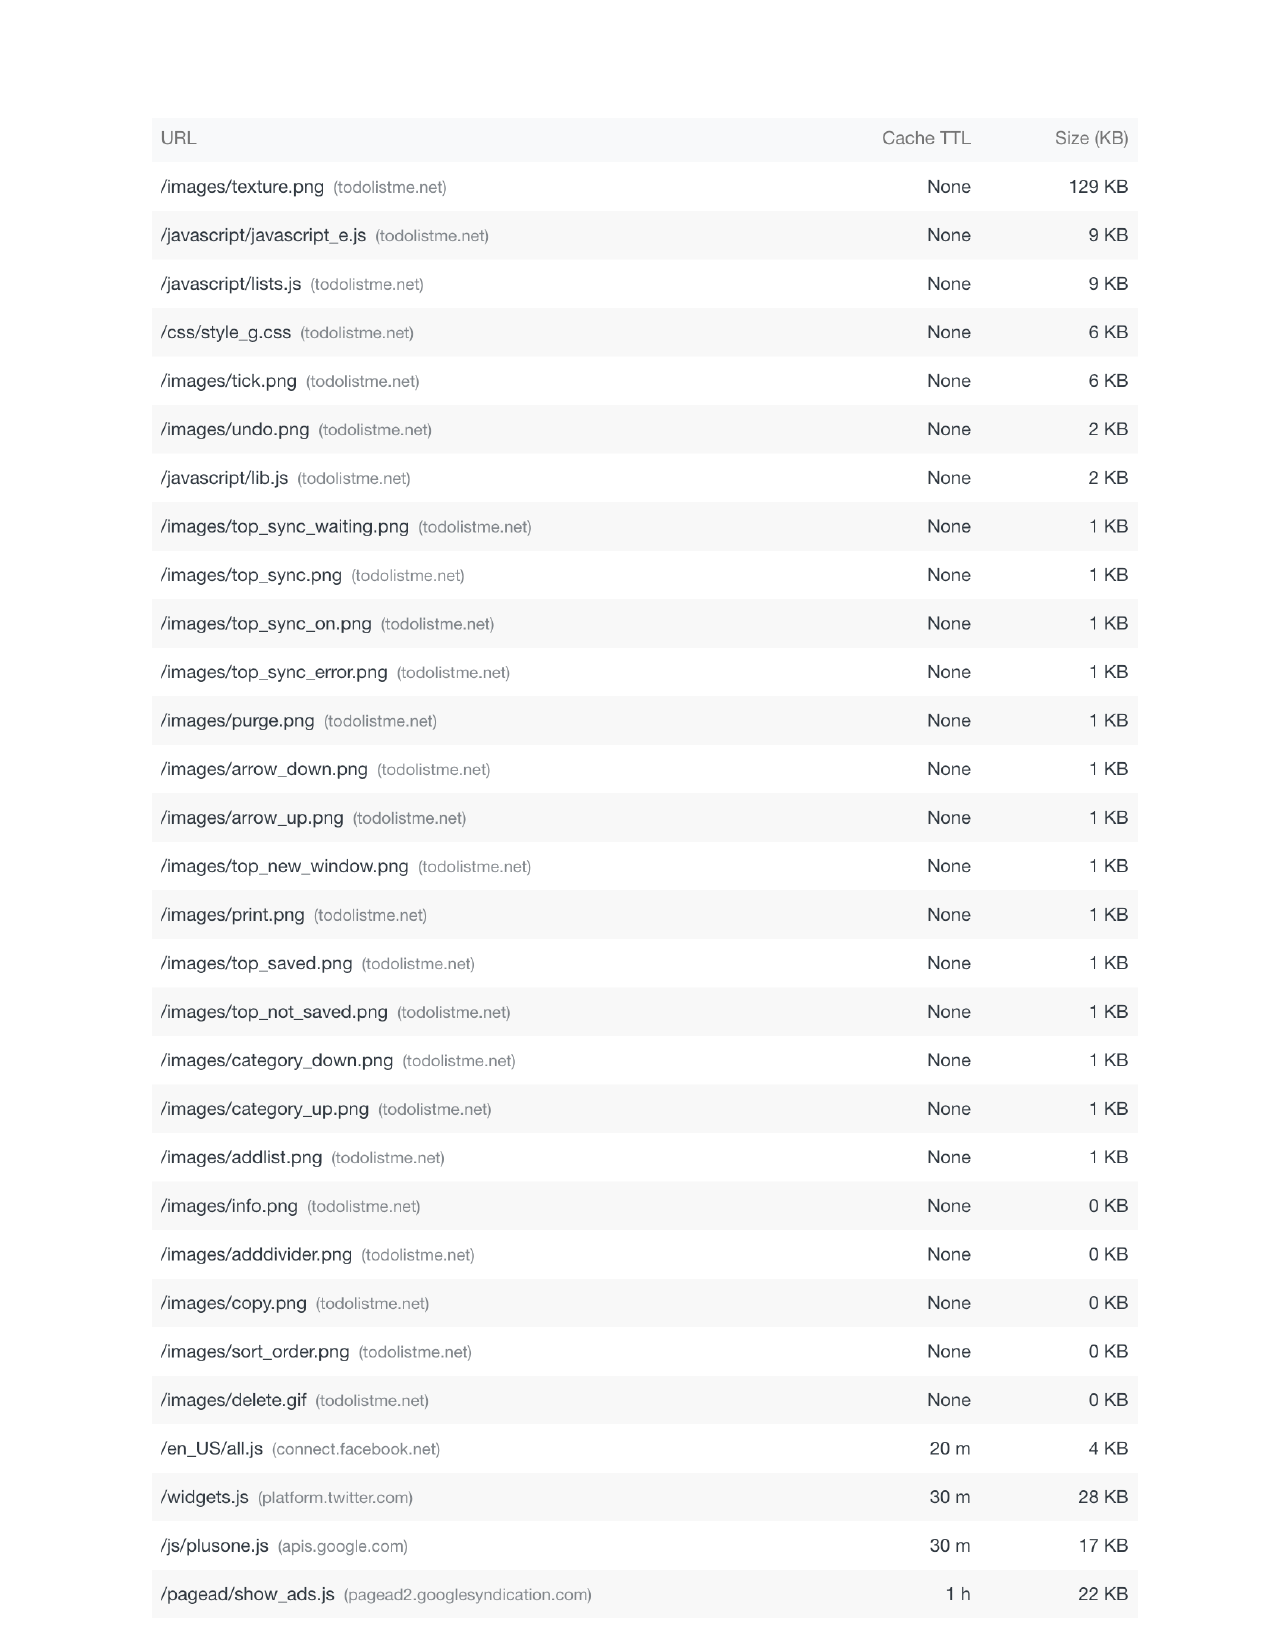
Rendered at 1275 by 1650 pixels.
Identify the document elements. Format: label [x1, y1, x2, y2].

picture [118, 118, 1157, 1618]
